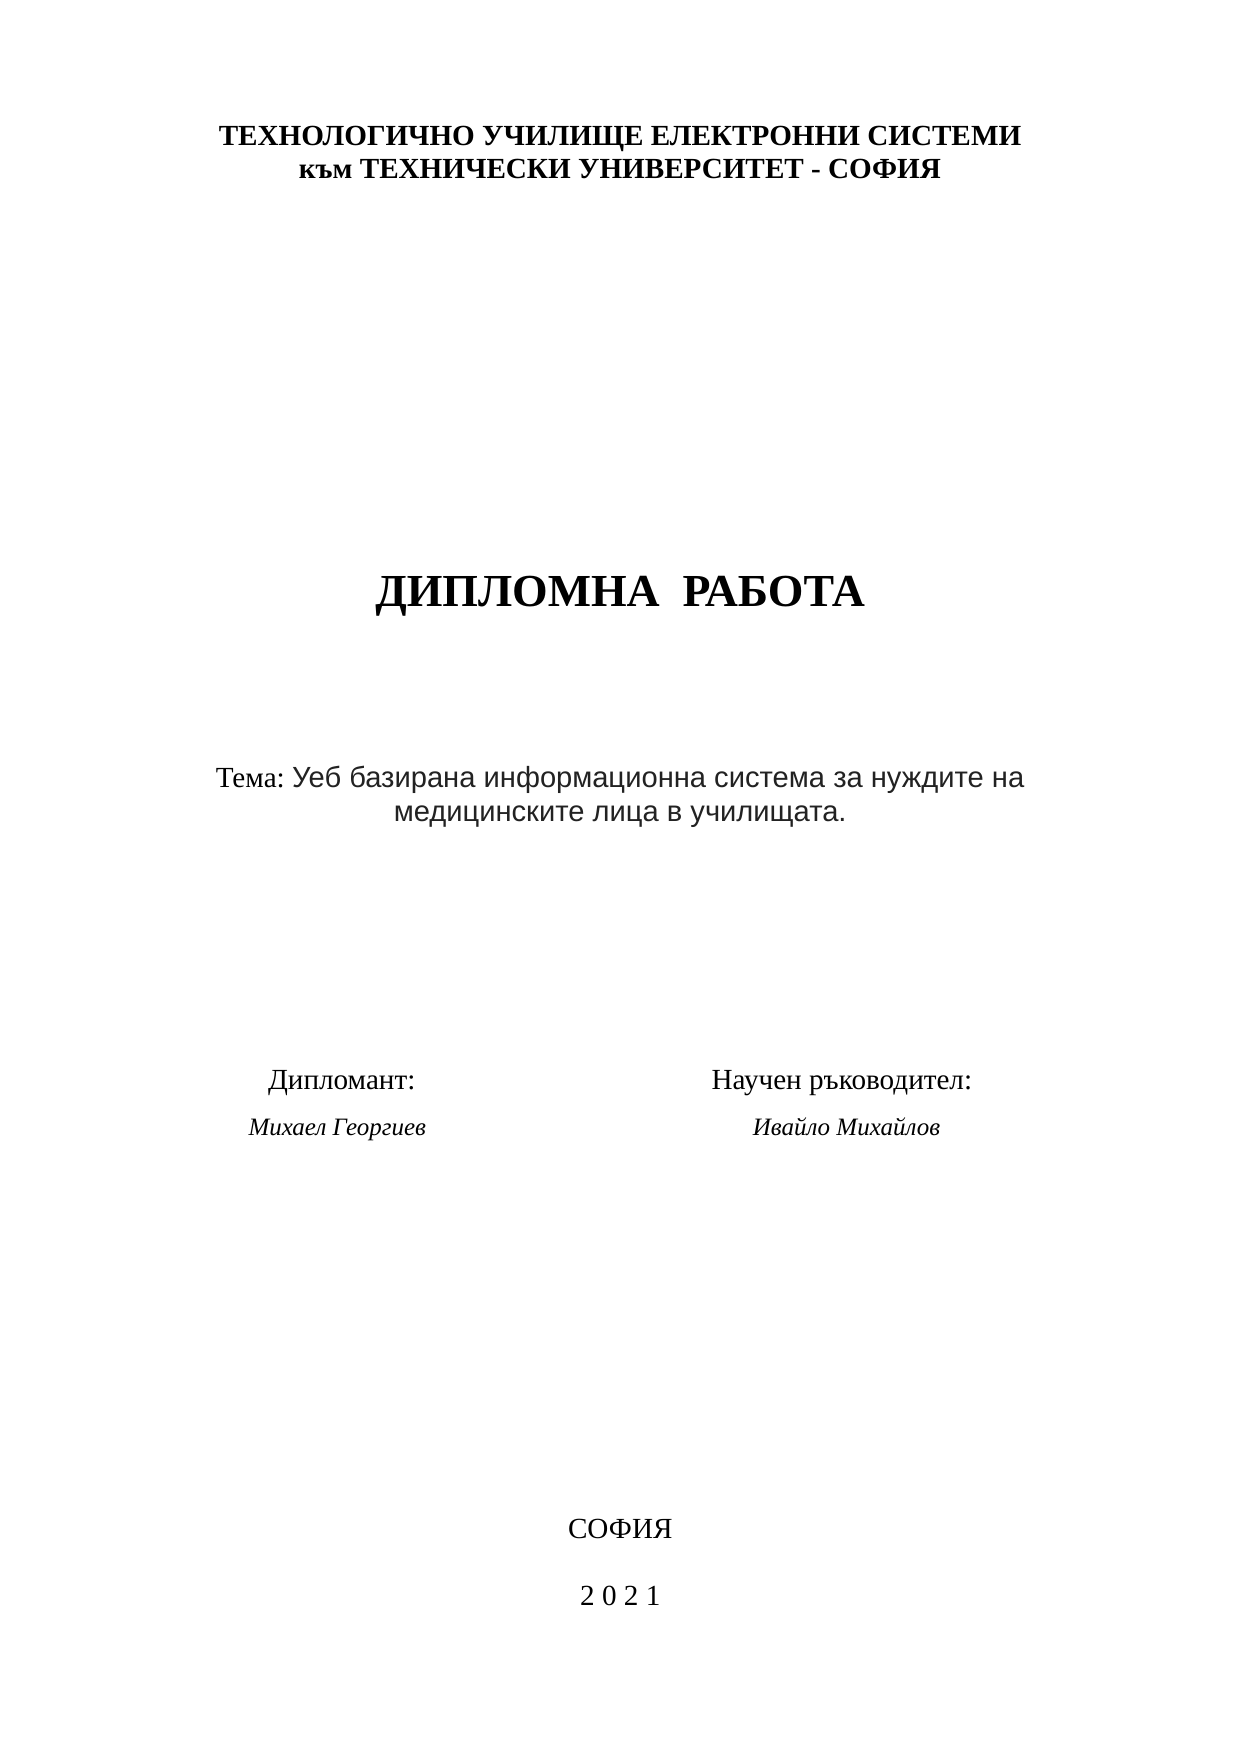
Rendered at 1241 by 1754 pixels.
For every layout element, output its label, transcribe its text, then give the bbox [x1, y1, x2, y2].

text Дипломант: Научен ръководител: [118, 1062, 1122, 1096]
text Михаел Георгиев Ивайло Михайлов [118, 1108, 1122, 1142]
text ТЕХНОЛОГИЧНО УЧИЛИЩЕ ЕЛЕКТРОННИ СИСТЕМИ [118, 118, 1122, 152]
text 2 0 2 1 [118, 1578, 1122, 1611]
text СОФИЯ [118, 1511, 1122, 1544]
text към ТЕХНИЧЕСКИ УНИВЕРСИТЕТ - СОФИЯ [118, 152, 1122, 185]
text ДИПЛОМНА РАБОТА [118, 564, 1122, 616]
text Тема: Уеб базирана информационна система за нуждите на медицинските лица в училищата. [118, 760, 1122, 827]
